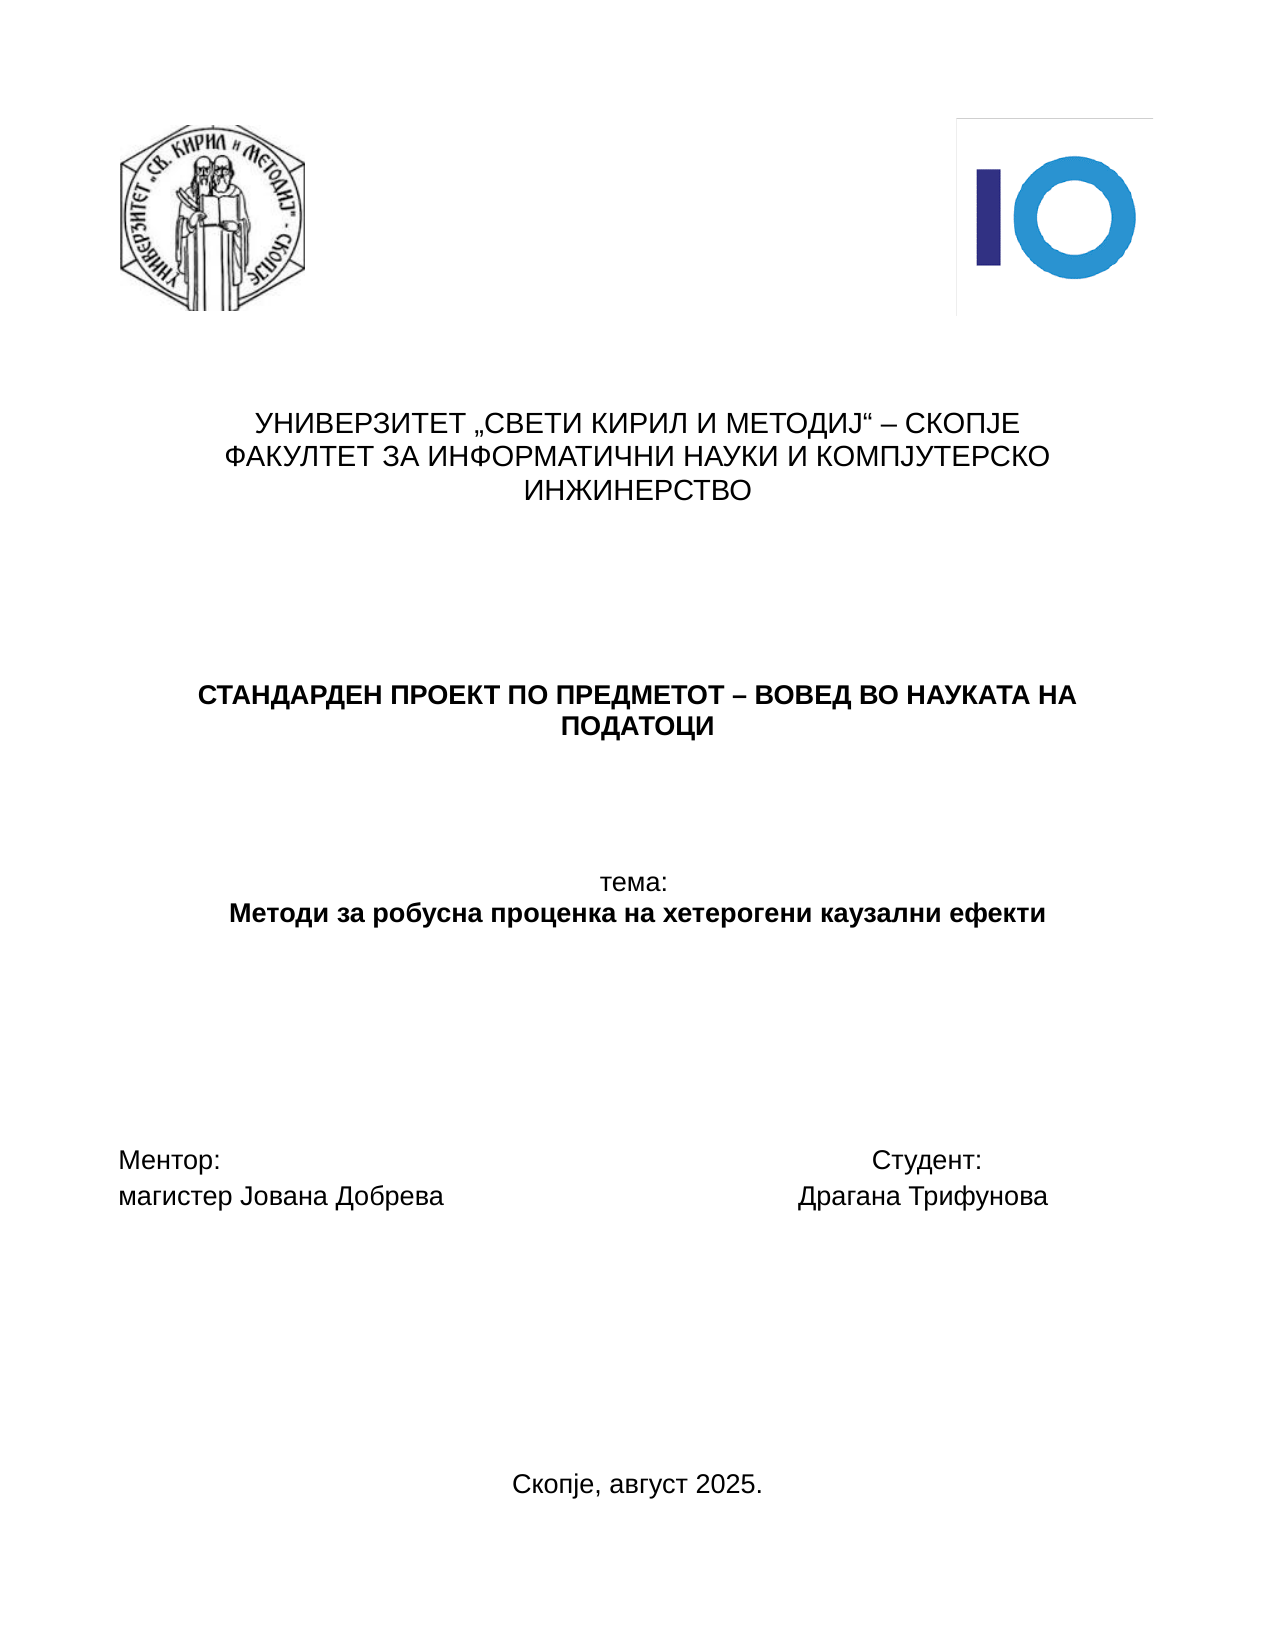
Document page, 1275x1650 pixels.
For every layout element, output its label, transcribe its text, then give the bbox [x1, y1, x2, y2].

picture [956, 118, 1154, 316]
picture [120, 125, 305, 311]
text Mентор: Студент: [118, 1144, 1157, 1176]
text магистер Јована Добрева Драгана Трифунова [118, 1180, 1157, 1212]
text тема: [118, 866, 1157, 897]
text Методи за робусна проценка на хетерогени каузални ефекти [118, 897, 1157, 929]
text Скопје, август 2025. [118, 1468, 1157, 1499]
text УНИВЕРЗИТЕТ „СВЕТИ КИРИЛ И МЕТОДИЈ“ – СКОПЈЕ [118, 406, 1157, 439]
text СТАНДАРДЕН ПРОЕКТ ПО ПРЕДМЕТОТ – ВОВЕД ВО НАУКАТА НА ПОДАТОЦИ [118, 679, 1157, 741]
text ФАКУЛТЕТ ЗА ИНФОРМАТИЧНИ НАУКИ И КОМПЈУТЕРСКО ИНЖИНЕРСТВО [118, 439, 1157, 506]
